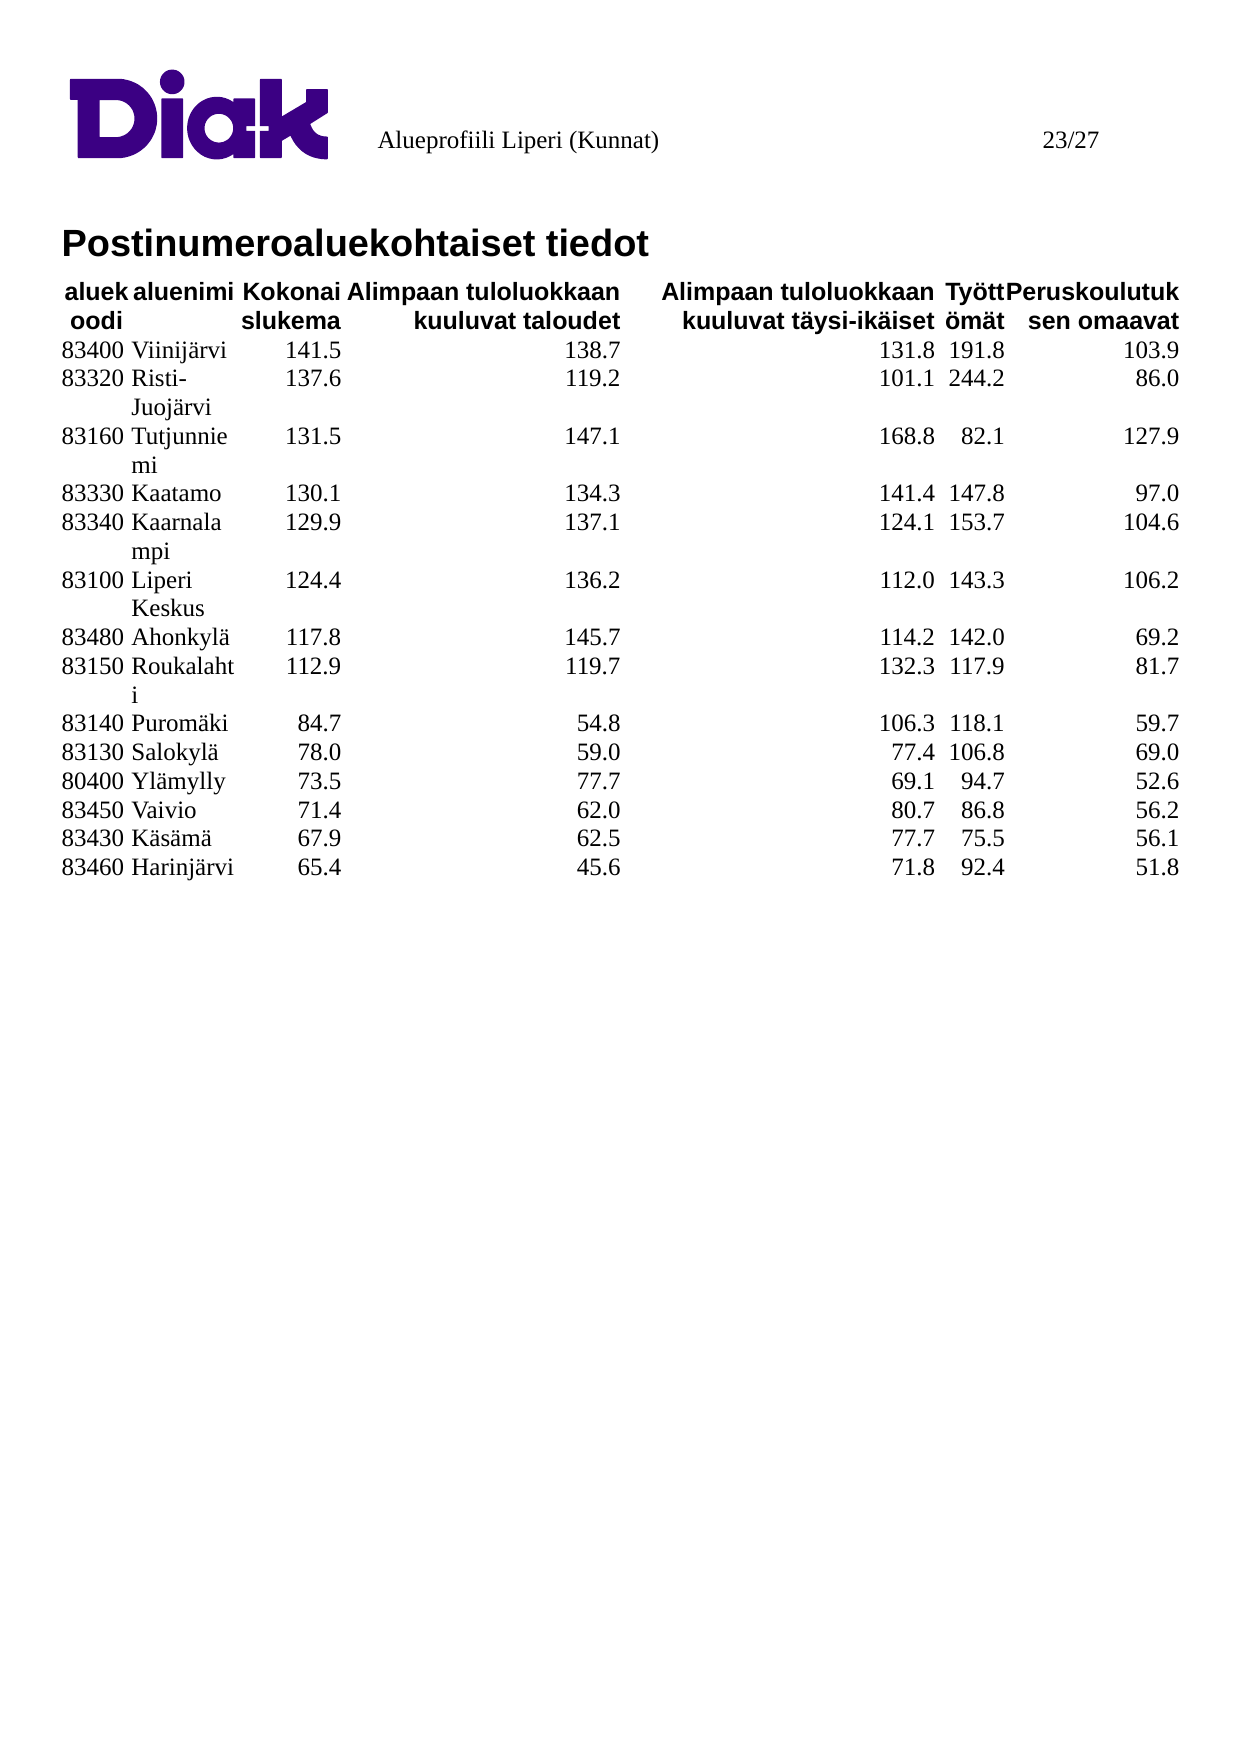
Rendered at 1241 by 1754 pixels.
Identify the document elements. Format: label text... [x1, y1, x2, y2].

table_cell 77.7 [341, 766, 620, 795]
table_cell 83140 [61, 709, 131, 737]
table_cell 73.5 [236, 766, 341, 795]
table_header Kokonaislukema [236, 277, 341, 335]
table_cell 97.0 [1004, 479, 1179, 507]
table_cell 86.8 [935, 795, 1004, 823]
table_cell 191.8 [935, 335, 1004, 363]
table_cell 84.7 [236, 709, 341, 737]
table_cell Puromäki [131, 709, 236, 737]
table_cell 119.2 [341, 364, 620, 421]
table_cell 143.3 [935, 565, 1004, 622]
table_cell 101.1 [620, 364, 934, 421]
table_cell 145.7 [341, 622, 620, 651]
table_cell 131.5 [236, 421, 341, 478]
table_cell 112.9 [236, 651, 341, 708]
table_cell 141.5 [236, 335, 341, 363]
table_cell Kaatamo [131, 479, 236, 507]
table_cell 94.7 [935, 766, 1004, 795]
table_cell Roukalahti [131, 651, 236, 708]
table_cell 106.8 [935, 737, 1004, 766]
table_cell Kaarnalampi [131, 507, 236, 565]
table_cell 62.5 [341, 824, 620, 852]
table_cell 71.8 [620, 852, 934, 881]
table_cell Harinjärvi [131, 852, 236, 881]
table_cell 132.3 [620, 651, 934, 708]
table_cell 141.4 [620, 479, 934, 507]
table_cell Salokylä [131, 737, 236, 766]
table_cell 147.1 [341, 421, 620, 478]
table_cell 129.9 [236, 507, 341, 565]
table_header Työttömät [935, 277, 1004, 335]
table_cell 131.8 [620, 335, 934, 363]
table_cell 83100 [61, 565, 131, 622]
table_cell 75.5 [935, 824, 1004, 852]
table_cell 69.1 [620, 766, 934, 795]
table_cell 86.0 [1004, 364, 1179, 421]
table_cell 153.7 [935, 507, 1004, 565]
table_cell 83150 [61, 651, 131, 708]
table_cell 51.8 [1004, 852, 1179, 881]
table_cell 82.1 [935, 421, 1004, 478]
table_cell 69.2 [1004, 622, 1179, 651]
table_cell 83340 [61, 507, 131, 565]
table_cell 136.2 [341, 565, 620, 622]
table_cell 112.0 [620, 565, 934, 622]
table_cell 80.7 [620, 795, 934, 823]
table_cell 142.0 [935, 622, 1004, 651]
table_header aluekoodi [61, 277, 131, 335]
table_cell 114.2 [620, 622, 934, 651]
table_header Alimpaan tuloluokkaan kuuluvat taloudet [341, 277, 620, 335]
table_cell 118.1 [935, 709, 1004, 737]
table_header Alimpaan tuloluokkaan kuuluvat täysi-ikäiset [620, 277, 934, 335]
table_cell 45.6 [341, 852, 620, 881]
table_cell 117.8 [236, 622, 341, 651]
table_cell 54.8 [341, 709, 620, 737]
table_cell 67.9 [236, 824, 341, 852]
table_cell Tutjunniemi [131, 421, 236, 478]
table_cell 124.1 [620, 507, 934, 565]
table_cell 106.2 [1004, 565, 1179, 622]
table_cell 80400 [61, 766, 131, 795]
table_cell 83460 [61, 852, 131, 881]
table_cell 65.4 [236, 852, 341, 881]
table_cell 137.1 [341, 507, 620, 565]
table_cell 92.4 [935, 852, 1004, 881]
table_cell 83160 [61, 421, 131, 478]
table_cell 124.4 [236, 565, 341, 622]
table_cell 59.0 [341, 737, 620, 766]
table_cell 52.6 [1004, 766, 1179, 795]
table_cell 130.1 [236, 479, 341, 507]
table_cell 83450 [61, 795, 131, 823]
table_cell 71.4 [236, 795, 341, 823]
table_header aluenimi [131, 277, 236, 335]
table_cell Viinijärvi [131, 335, 236, 363]
table_cell Ylämylly [131, 766, 236, 795]
table_cell 78.0 [236, 737, 341, 766]
table_cell 134.3 [341, 479, 620, 507]
table_cell 83480 [61, 622, 131, 651]
table_cell 77.7 [620, 824, 934, 852]
table_cell Liperi Keskus [131, 565, 236, 622]
table_cell 83320 [61, 364, 131, 421]
table_cell 106.3 [620, 709, 934, 737]
table_cell Ahonkylä [131, 622, 236, 651]
table_cell 127.9 [1004, 421, 1179, 478]
table_cell 77.4 [620, 737, 934, 766]
table_cell 103.9 [1004, 335, 1179, 363]
table_cell 56.1 [1004, 824, 1179, 852]
table_cell 59.7 [1004, 709, 1179, 737]
table_cell 83400 [61, 335, 131, 363]
table_header Peruskoulutuksen omaavat [1004, 277, 1179, 335]
table_cell 104.6 [1004, 507, 1179, 565]
table_cell 119.7 [341, 651, 620, 708]
table_cell 147.8 [935, 479, 1004, 507]
subtitle Postinumeroaluekohtaiset tiedot [61, 221, 1179, 265]
table_cell 138.7 [341, 335, 620, 363]
table_cell 83430 [61, 824, 131, 852]
table_cell 83330 [61, 479, 131, 507]
table_cell 117.9 [935, 651, 1004, 708]
table_cell 69.0 [1004, 737, 1179, 766]
table_cell Risti-Juojärvi [131, 364, 236, 421]
table_cell 62.0 [341, 795, 620, 823]
table_cell Käsämä [131, 824, 236, 852]
table_cell 56.2 [1004, 795, 1179, 823]
table_cell Vaivio [131, 795, 236, 823]
table_cell 137.6 [236, 364, 341, 421]
table_cell 168.8 [620, 421, 934, 478]
table_cell 244.2 [935, 364, 1004, 421]
table_cell 81.7 [1004, 651, 1179, 708]
table_cell 83130 [61, 737, 131, 766]
